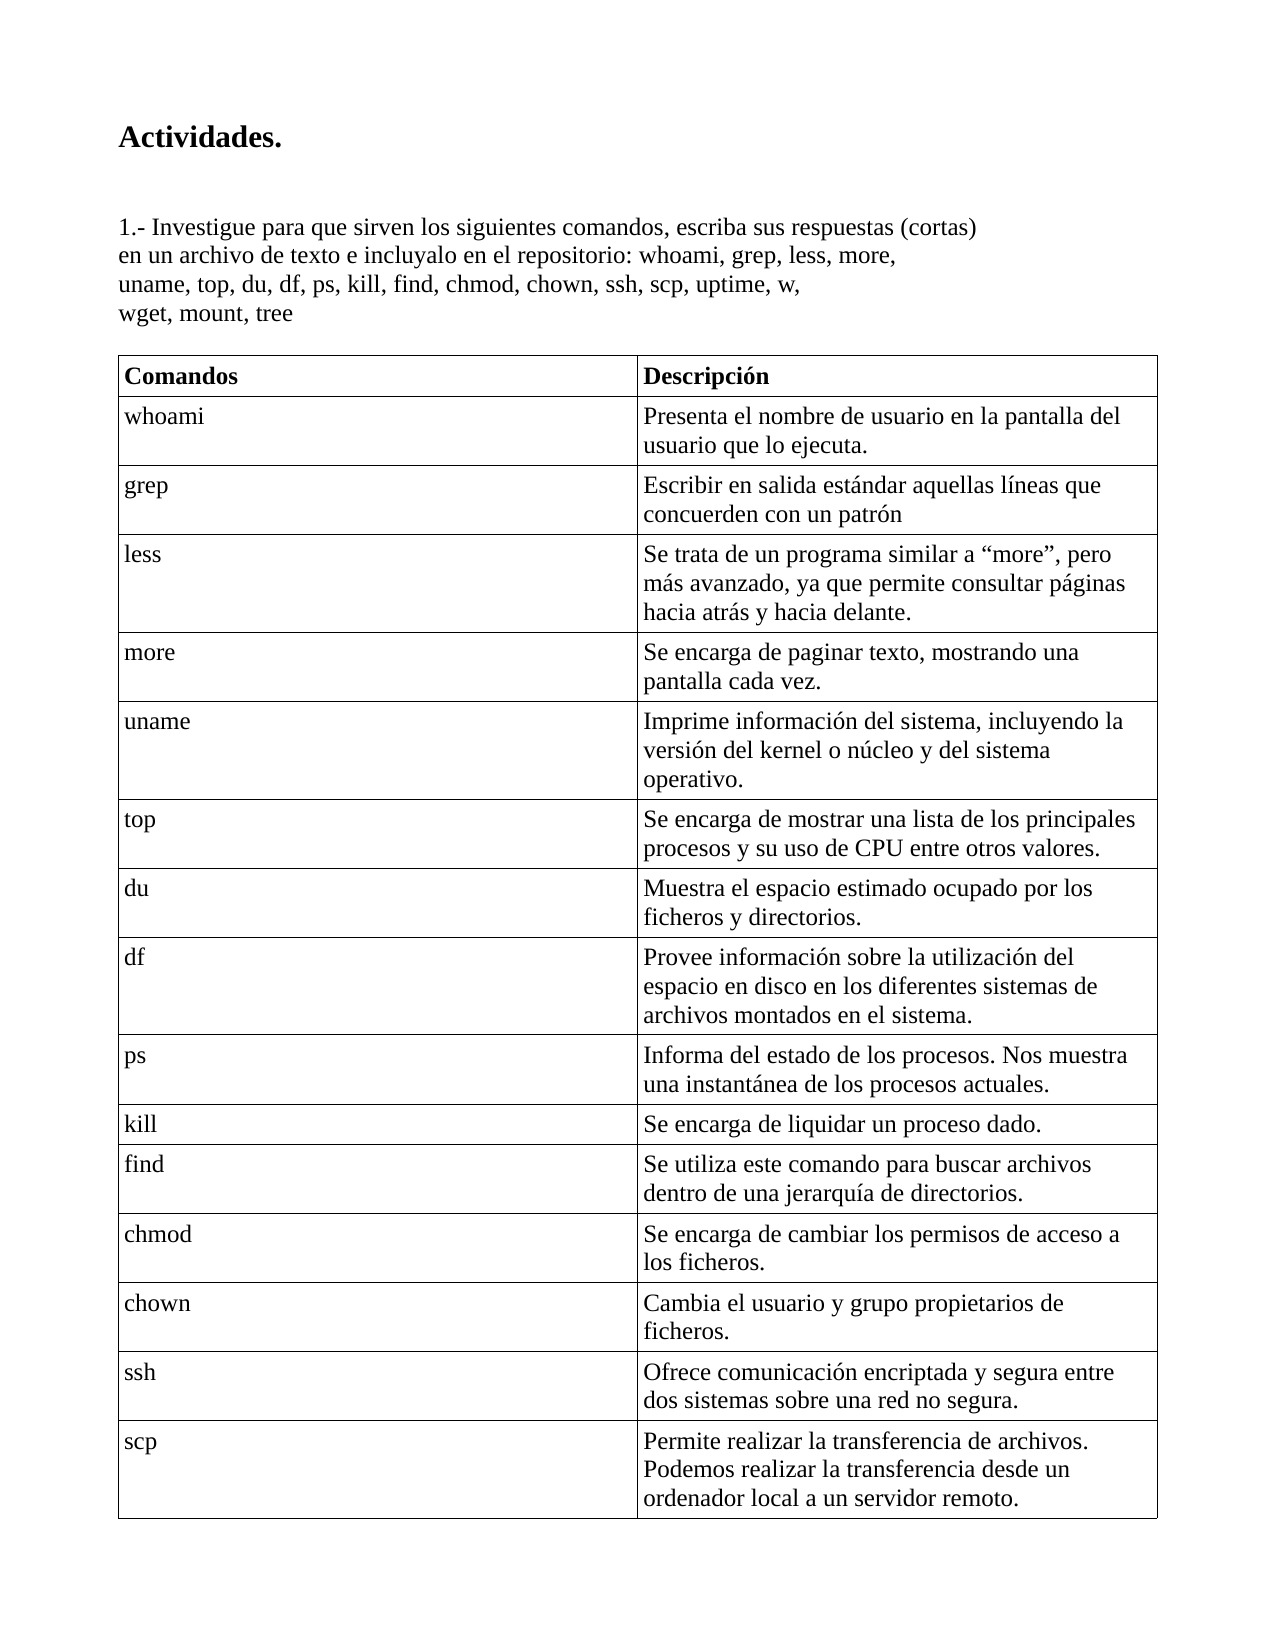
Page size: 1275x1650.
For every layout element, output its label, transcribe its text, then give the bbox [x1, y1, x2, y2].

text uname, top, du, df, ps, kill, find, chmod, chown, ssh, scp, uptime, w, [118, 269, 1157, 298]
table_cell grep [119, 466, 637, 534]
table_cell Se trata de un programa similar a “more”, pero más avanzado, ya que permite consultar páginas hacia atrás y hacia delante. [638, 535, 1157, 632]
table_cell Presenta el nombre de usuario en la pantalla del usuario que lo ejecuta. [638, 397, 1157, 465]
table_cell Provee información sobre la utilización del espacio en disco en los diferentes sistemas de archivos montados en el sistema. [638, 938, 1157, 1034]
table_cell more [119, 633, 637, 701]
table_cell Cambia el usuario y grupo propietarios de ficheros. [638, 1283, 1157, 1351]
table_cell chown [119, 1283, 637, 1351]
table_header Comandos [119, 356, 637, 396]
table_cell du [119, 869, 637, 937]
table_cell Informa del estado de los procesos. Nos muestra una instantánea de los procesos actuales. [638, 1035, 1157, 1103]
text Actividades. [118, 118, 1157, 154]
table_cell Se encarga de liquidar un proceso dado. [638, 1105, 1157, 1144]
table_cell Se encarga de mostrar una lista de los principales procesos y su uso de CPU entre otros valores. [638, 800, 1157, 867]
table_cell chmod [119, 1214, 637, 1282]
table_cell find [119, 1145, 637, 1213]
table_cell whoami [119, 397, 637, 465]
table_cell Imprime información del sistema, incluyendo la versión del kernel o núcleo y del sistema operativo. [638, 702, 1157, 798]
table_cell Muestra el espacio estimado ocupado por los ficheros y directorios. [638, 869, 1157, 937]
table_cell uname [119, 702, 637, 798]
table_cell less [119, 535, 637, 632]
table_cell Se utiliza este comando para buscar archivos dentro de una jerarquía de directorios. [638, 1145, 1157, 1213]
table_cell Se encarga de cambiar los permisos de acceso a los ficheros. [638, 1214, 1157, 1282]
table_cell top [119, 800, 637, 867]
table_cell Escribir en salida estándar aquellas líneas que concuerden con un patrón [638, 466, 1157, 534]
text wget, mount, tree [118, 298, 1157, 327]
table_cell Se encarga de paginar texto, mostrando una pantalla cada vez. [638, 633, 1157, 701]
text 1.- Investigue para que sirven los siguientes comandos, escriba sus respuestas (cortas) [118, 212, 1157, 240]
table_cell ps [119, 1035, 637, 1103]
table_cell kill [119, 1105, 637, 1144]
table_cell Permite realizar la transferencia de archivos. Podemos realizar la transferencia desde un ordenador local a un servidor remoto. [638, 1421, 1157, 1518]
text en un archivo de texto e incluyalo en el repositorio: whoami, grep, less, more, [118, 240, 1157, 269]
table_cell Ofrece comunicación encriptada y segura entre dos sistemas sobre una red no segura. [638, 1352, 1157, 1420]
table_header Descripción [638, 356, 1157, 396]
table_cell ssh [119, 1352, 637, 1420]
table_cell scp [119, 1421, 637, 1518]
table_cell df [119, 938, 637, 1034]
